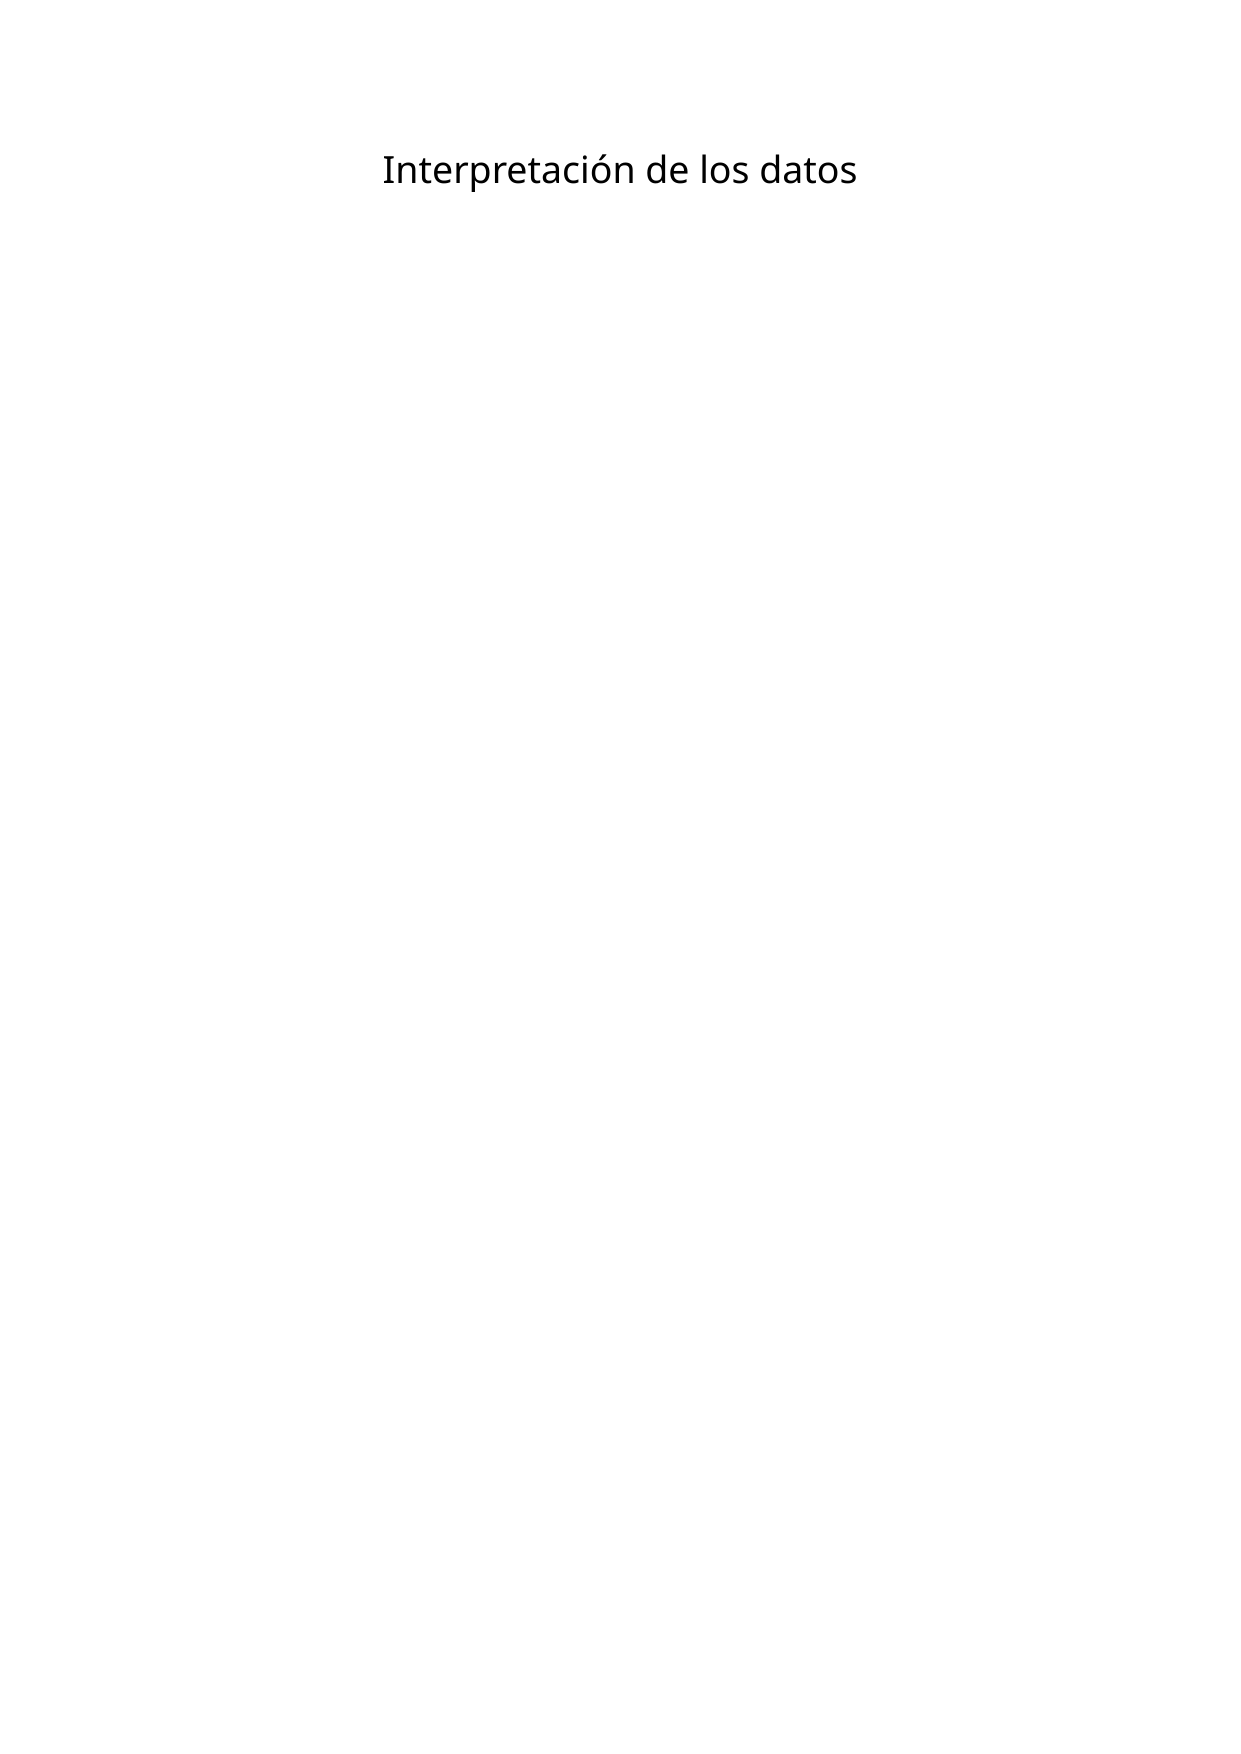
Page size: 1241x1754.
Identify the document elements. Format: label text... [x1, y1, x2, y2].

subtitle Interpretación de los datos [118, 143, 1122, 194]
